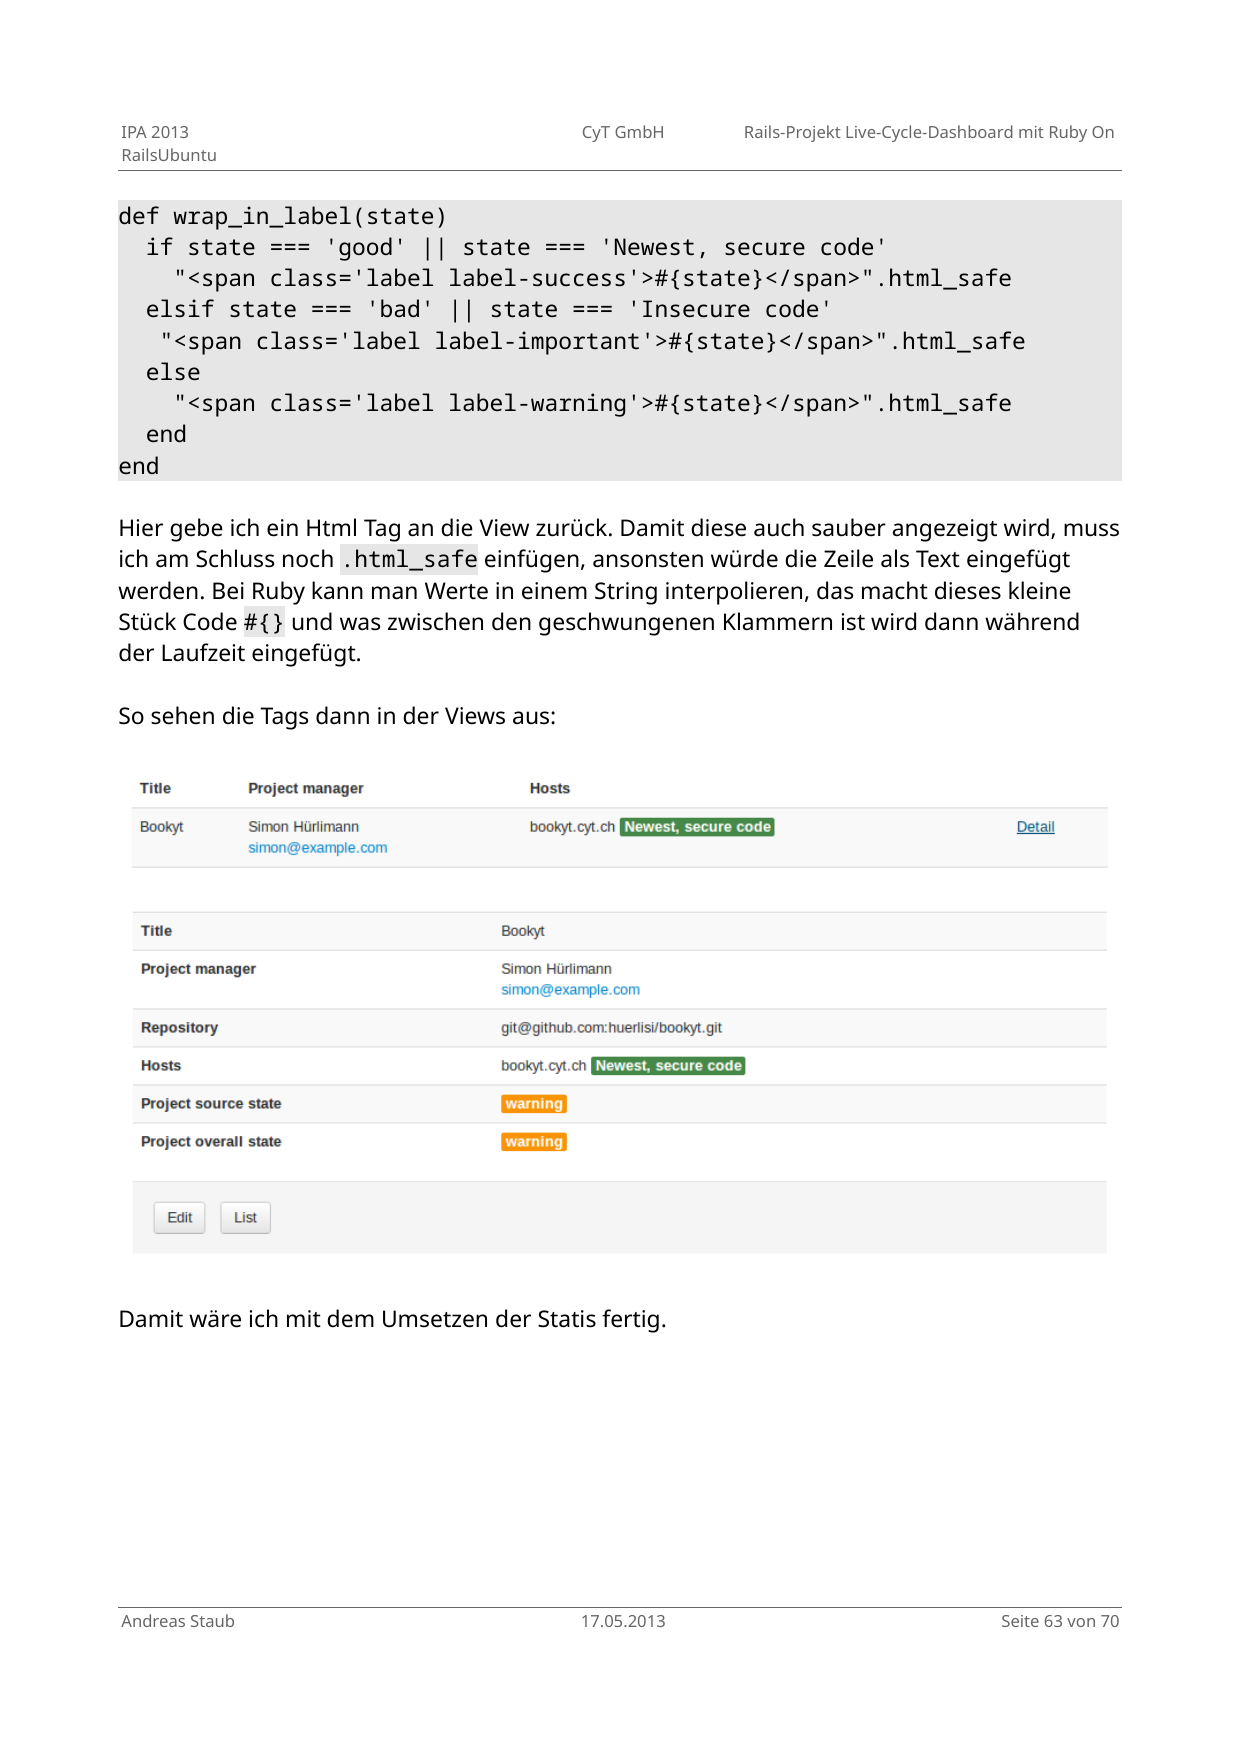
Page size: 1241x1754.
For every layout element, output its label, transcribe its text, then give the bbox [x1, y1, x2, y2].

text if state === 'good' || state === 'Newest, secure code' [118, 231, 1122, 262]
text "<span class='label label-success'>#{state}</span>".html_safe [118, 262, 1122, 293]
text elsif state === 'bad' || state === 'Insecure code' [118, 293, 1122, 325]
text end [118, 450, 1122, 481]
picture [118, 906, 1123, 1272]
text "<span class='label label-warning'>#{state}</span>".html_safe [118, 387, 1122, 418]
text So sehen die Tags dann in der Views aus: [118, 700, 1122, 731]
picture [118, 762, 1123, 876]
text Damit wäre ich mit dem Umsetzen der Statis fertig. [118, 1303, 1122, 1334]
text def wrap_in_label(state) [118, 200, 1122, 231]
text Hier gebe ich ein Html Tag an die View zurück. Damit diese auch sauber angezeigt wird, muss ich am Schluss noch .html_safe einfügen, ansonsten würde die Zeile als Text eingefügt werden. Bei Ruby kann man Werte in einem String interpolieren, das macht dieses kleine Stück Code #{} und was zwischen den geschwungenen Klammern ist wird dann während der Laufzeit eingefügt. [118, 512, 1122, 668]
text "<span class='label label-important'>#{state}</span>".html_safe [118, 325, 1122, 356]
text end [118, 418, 1122, 450]
text else [118, 356, 1122, 387]
